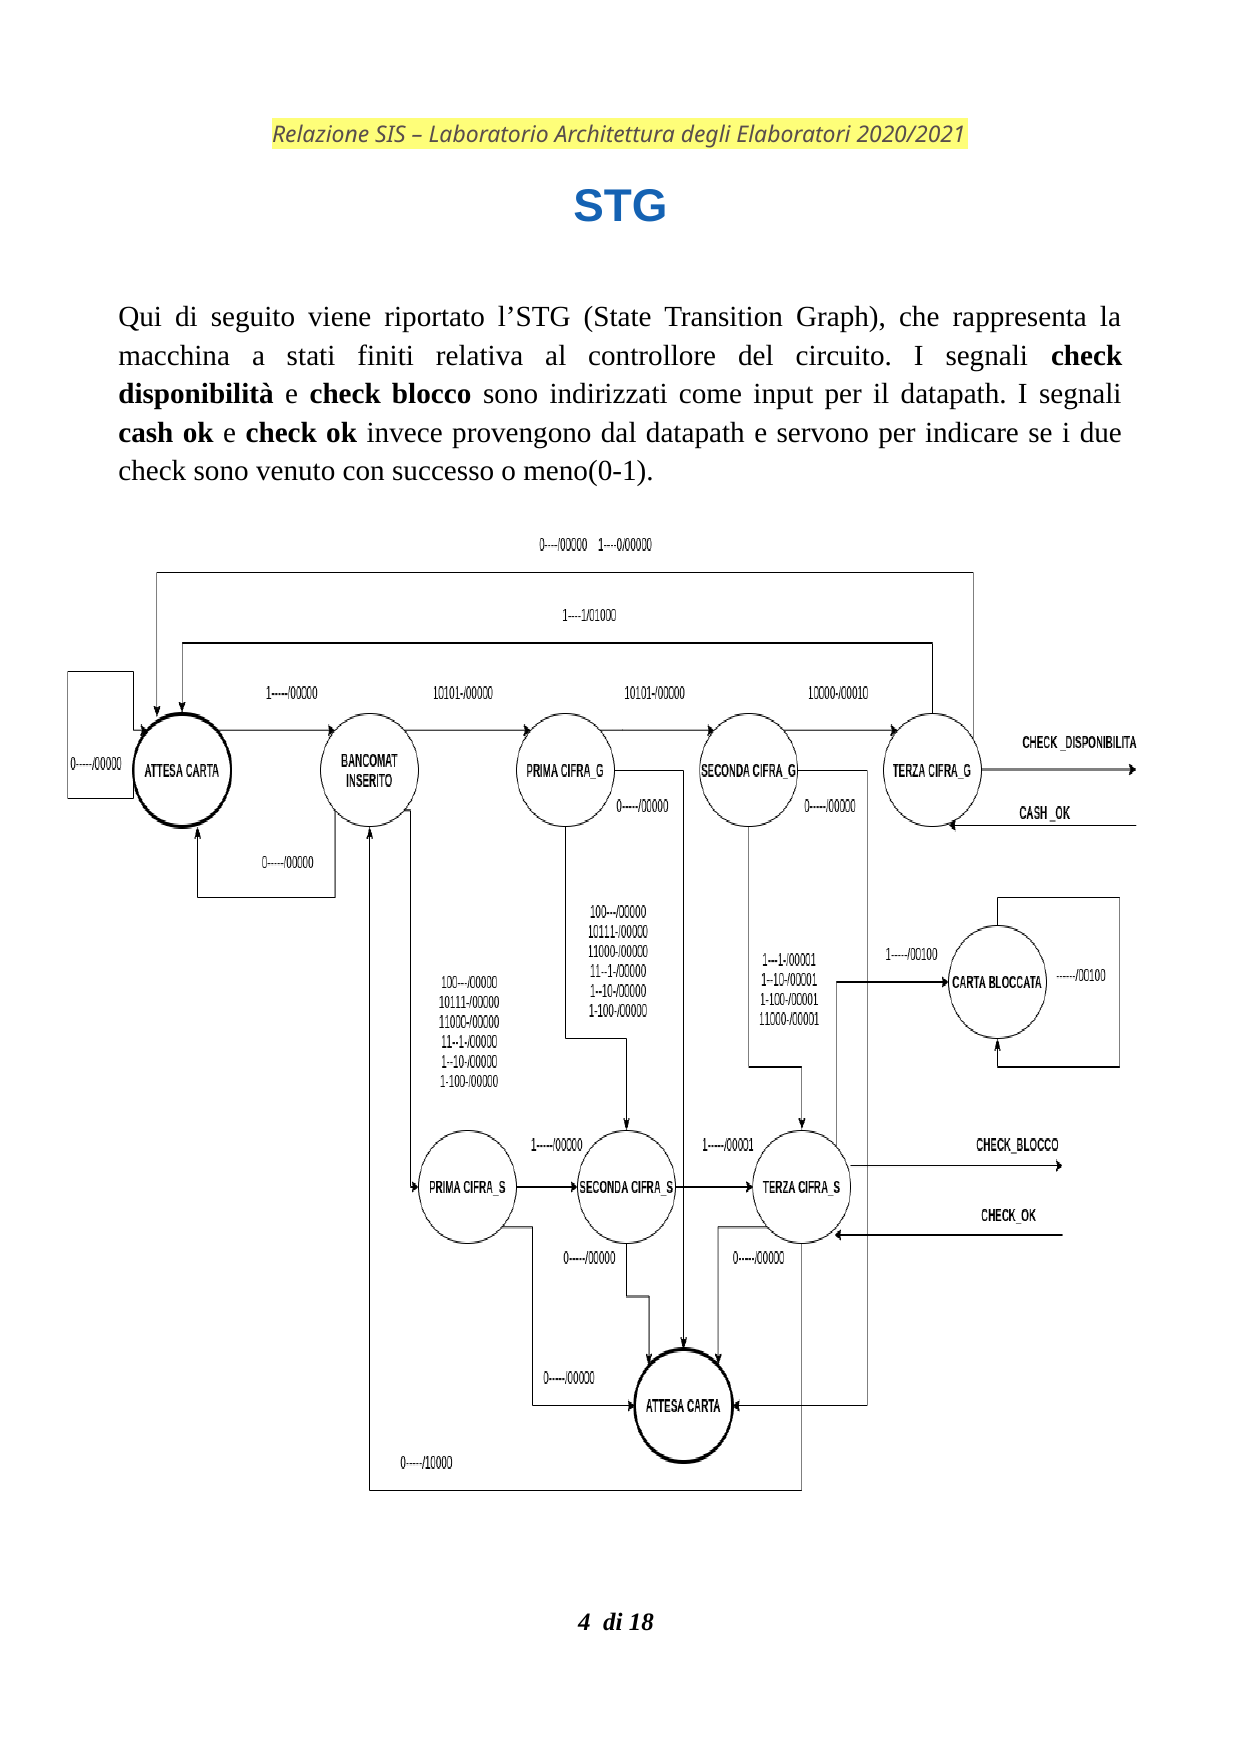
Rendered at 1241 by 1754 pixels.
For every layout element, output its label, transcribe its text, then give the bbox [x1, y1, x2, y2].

subtitle STG [118, 179, 1122, 232]
text Qui di seguito viene riportato l’STG (State Transition Graph), che rappresenta la macchina a stati finiti relativa al controllore del circuito. I segnali check disponibilità e check blocco sono indirizzati come input per il datapath. I segnali cash ok e check ok invece provengono dal datapath e servono per indicare se i due check sono venuto con successo o meno(0-1). [118, 299, 1122, 487]
picture [60, 530, 1181, 1503]
